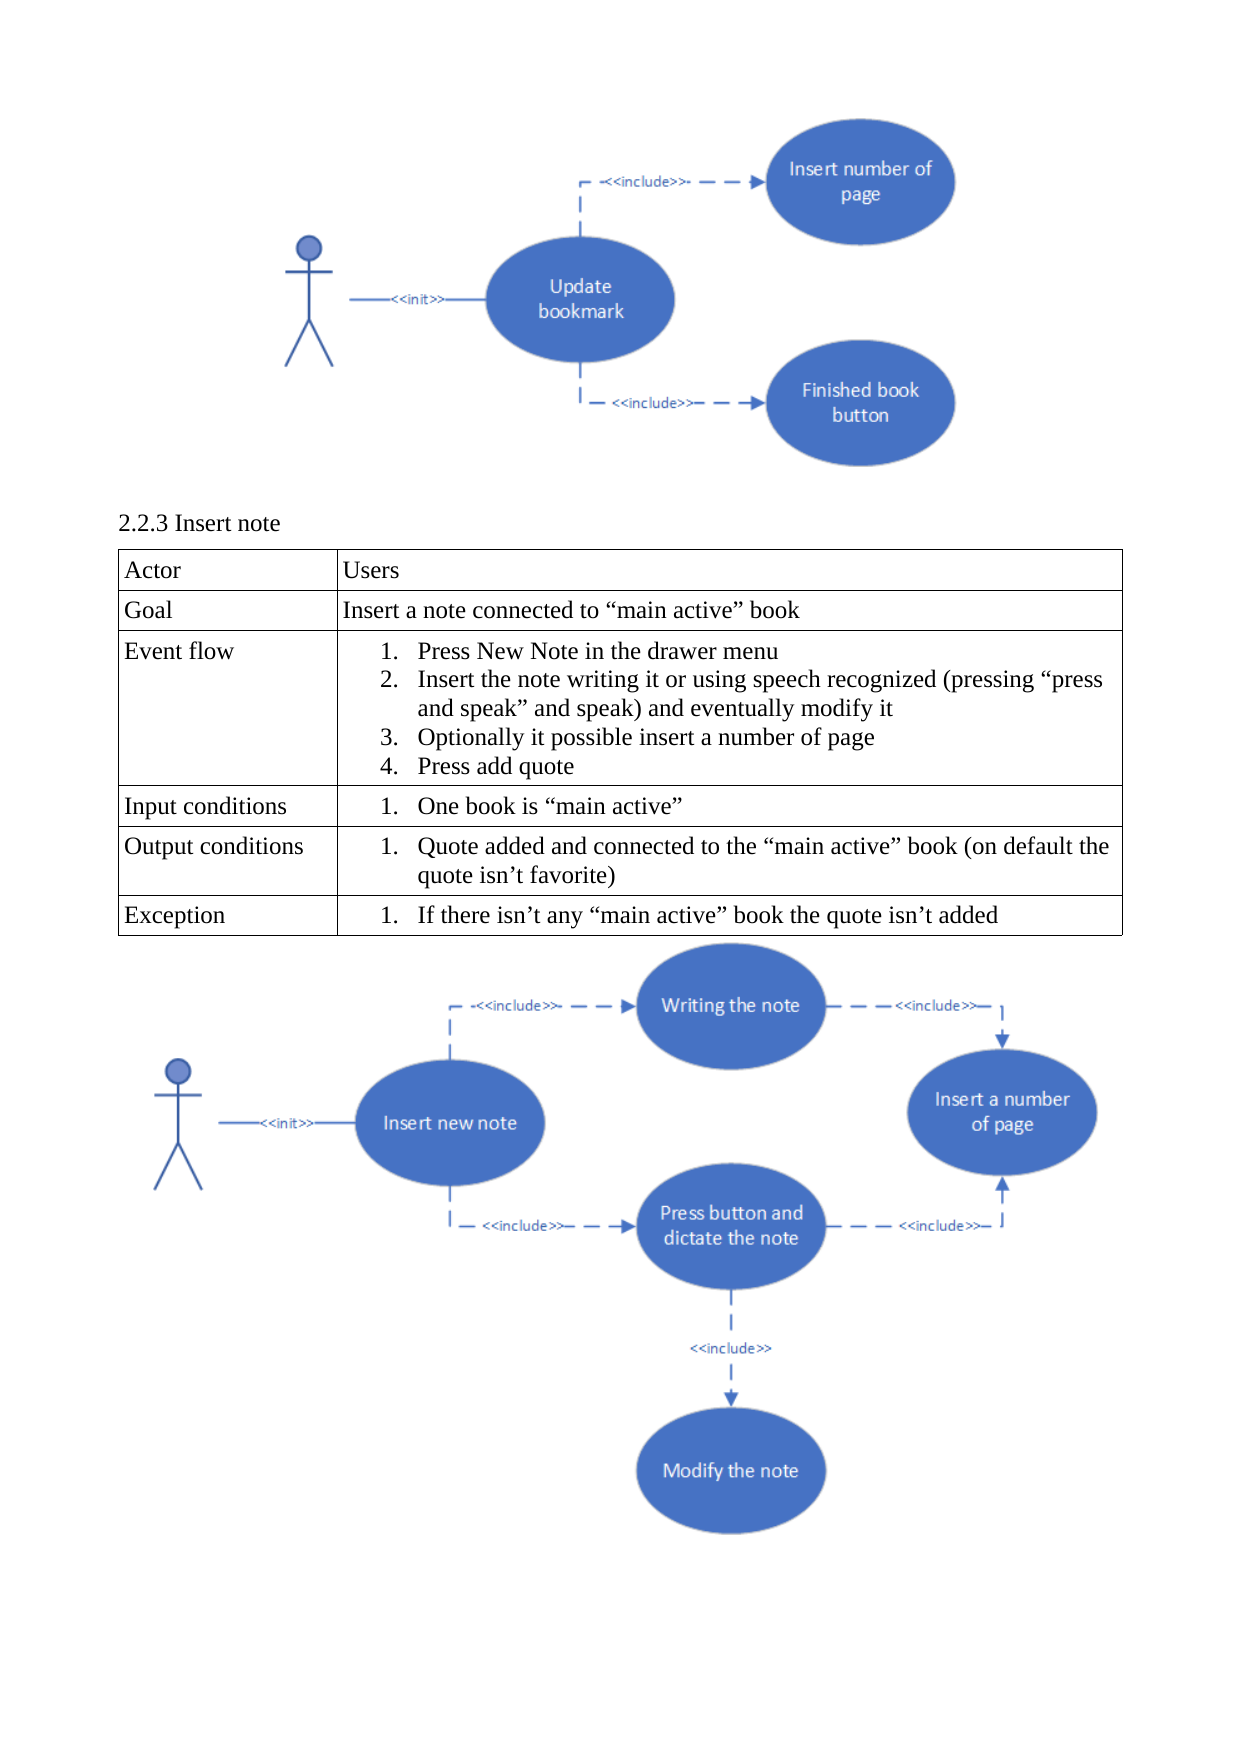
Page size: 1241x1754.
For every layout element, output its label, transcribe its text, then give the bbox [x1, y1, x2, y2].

table_cell Exception [119, 896, 337, 935]
table_cell If there isn’t any “main active” book the quote isn’t added [338, 896, 1122, 935]
table_cell Insert a note connected to “main active” book [338, 591, 1122, 630]
table_cell Quote added and connected to the “main active” book (on default the quote isn’t favorite) [338, 827, 1122, 895]
table_cell Event flow [119, 631, 337, 785]
table_cell One book is “main active” [338, 786, 1122, 826]
text 2.2.3 Insert note [118, 508, 1122, 537]
table_cell Output conditions [119, 827, 337, 895]
picture [283, 118, 957, 467]
table_header Actor [119, 550, 337, 590]
picture [152, 942, 1099, 1535]
table_header Users [338, 550, 1122, 590]
table_cell Input conditions [119, 786, 337, 826]
table_cell Goal [119, 591, 337, 630]
table_cell Press New Note in the drawer menu Insert the note writing it or using speech recognized (pressing “press and speak” and speak) and eventually modify it Optionally it possible insert a number of page Press add quote [338, 631, 1122, 785]
